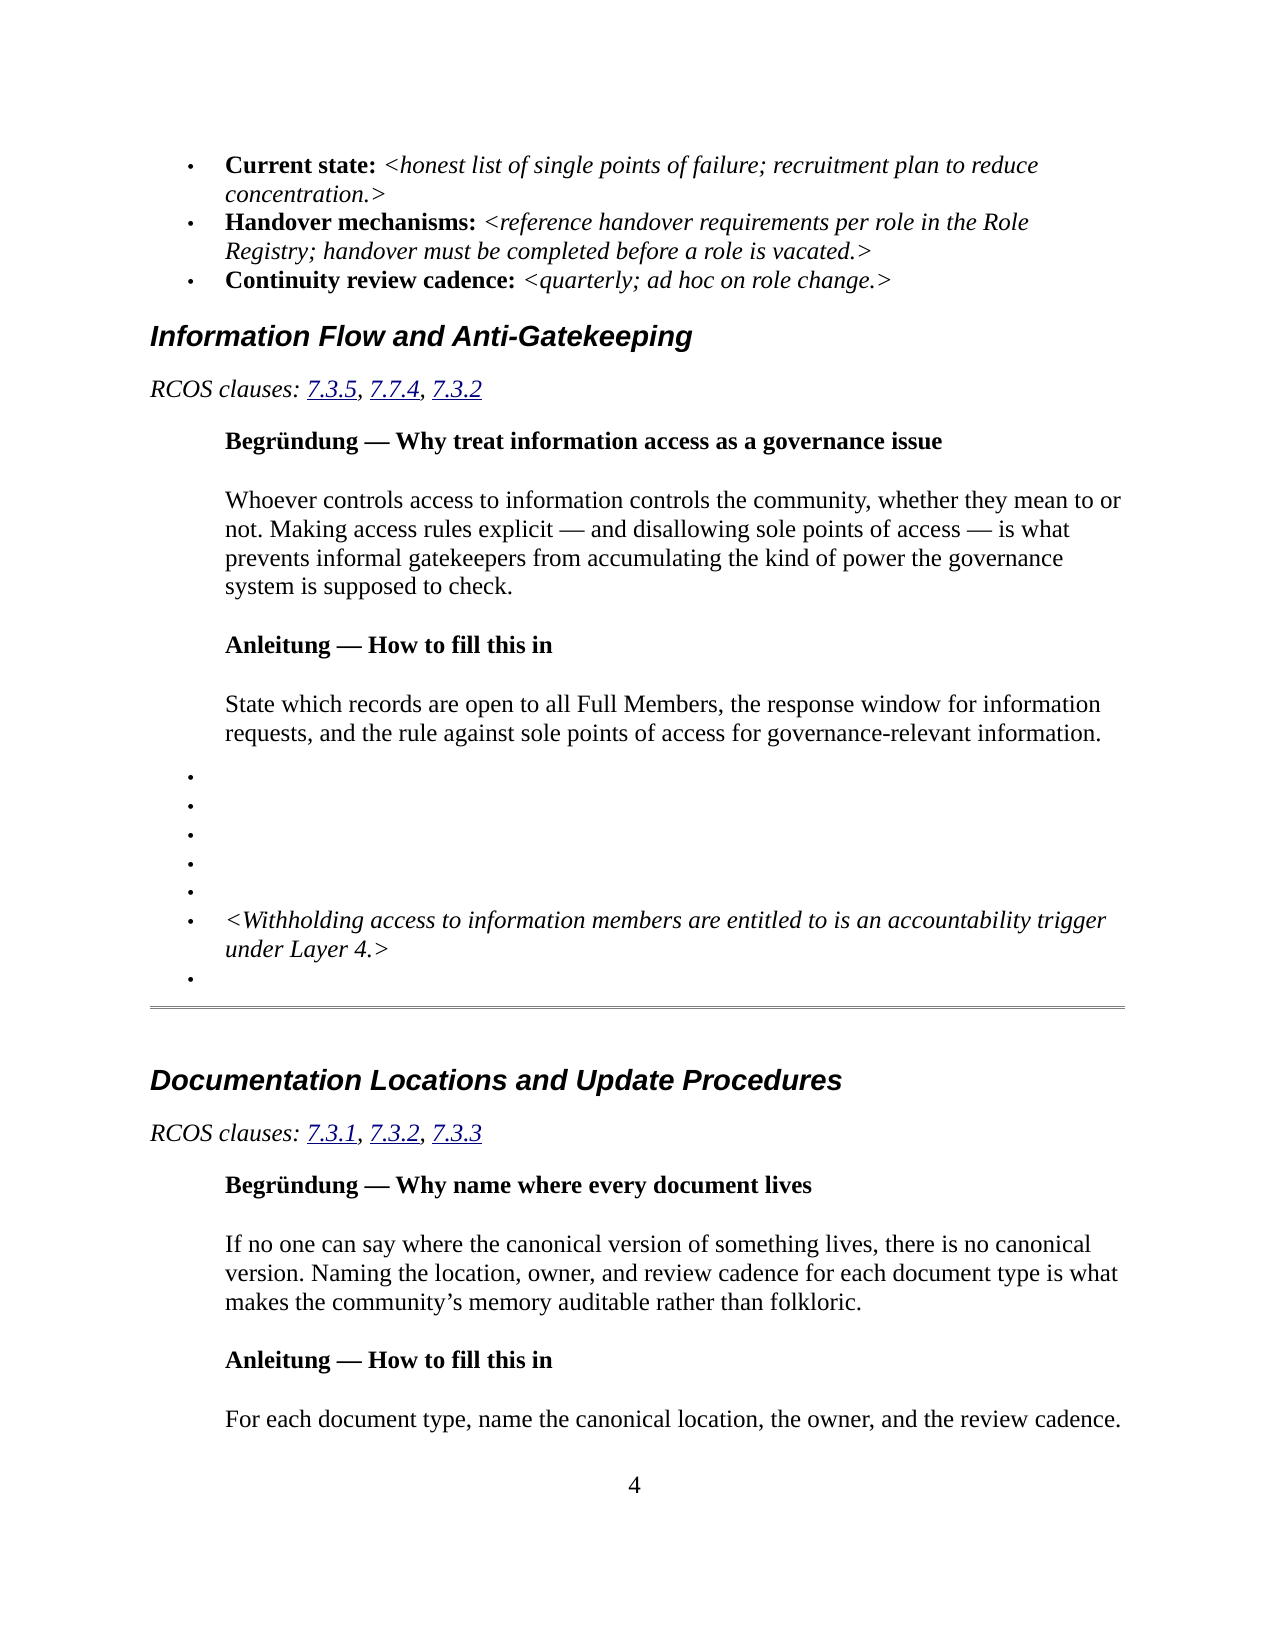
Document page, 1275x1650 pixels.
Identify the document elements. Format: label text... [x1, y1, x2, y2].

text Begründung — Why treat information access as a governance issue [225, 426, 1125, 455]
subtitle Documentation Locations and Update Procedures [150, 1063, 1125, 1096]
list Current state: <honest list of single points of failure; recruitment plan to reduce concentration.> [187, 150, 1125, 207]
subtitle Information Flow and Anti-Gatekeeping [150, 319, 1125, 352]
text If no one can say where the canonical version of something lives, there is no canonical version. Naming the location, owner, and review cadence for each document type is what makes the community’s memory auditable rather than folkloric. [225, 1229, 1125, 1315]
text Whoever controls access to information controls the community, whether they mean to or not. Making access rules explicit — and disallowing sole points of access — is what prevents informal gatekeepers from accumulating the kind of power the governance system is supposed to check. [225, 485, 1125, 600]
text RCOS clauses: 7.3.1, 7.3.2, 7.3.3 [150, 1118, 1125, 1146]
text RCOS clauses: 7.3.5, 7.7.4, 7.3.2 [150, 374, 1125, 402]
list <Withholding access to information members are entitled to is an accountability trigger under Layer 4.> [187, 905, 1125, 963]
list Continuity review cadence: <quarterly; ad hoc on role change.> [187, 265, 1125, 294]
list Handover mechanisms: <reference handover requirements per role in the Role Registry; handover must be completed before a role is vacated.> [187, 207, 1125, 265]
text Anleitung — How to fill this in [225, 1345, 1125, 1374]
text State which records are open to all Full Members, the response window for information requests, and the rule against sole points of access for governance-relevant information. [225, 689, 1125, 746]
text For each document type, name the canonical location, the owner, and the review cadence. [225, 1404, 1125, 1433]
text Begründung — Why name where every document lives [225, 1170, 1125, 1199]
text Anleitung — How to fill this in [225, 630, 1125, 659]
